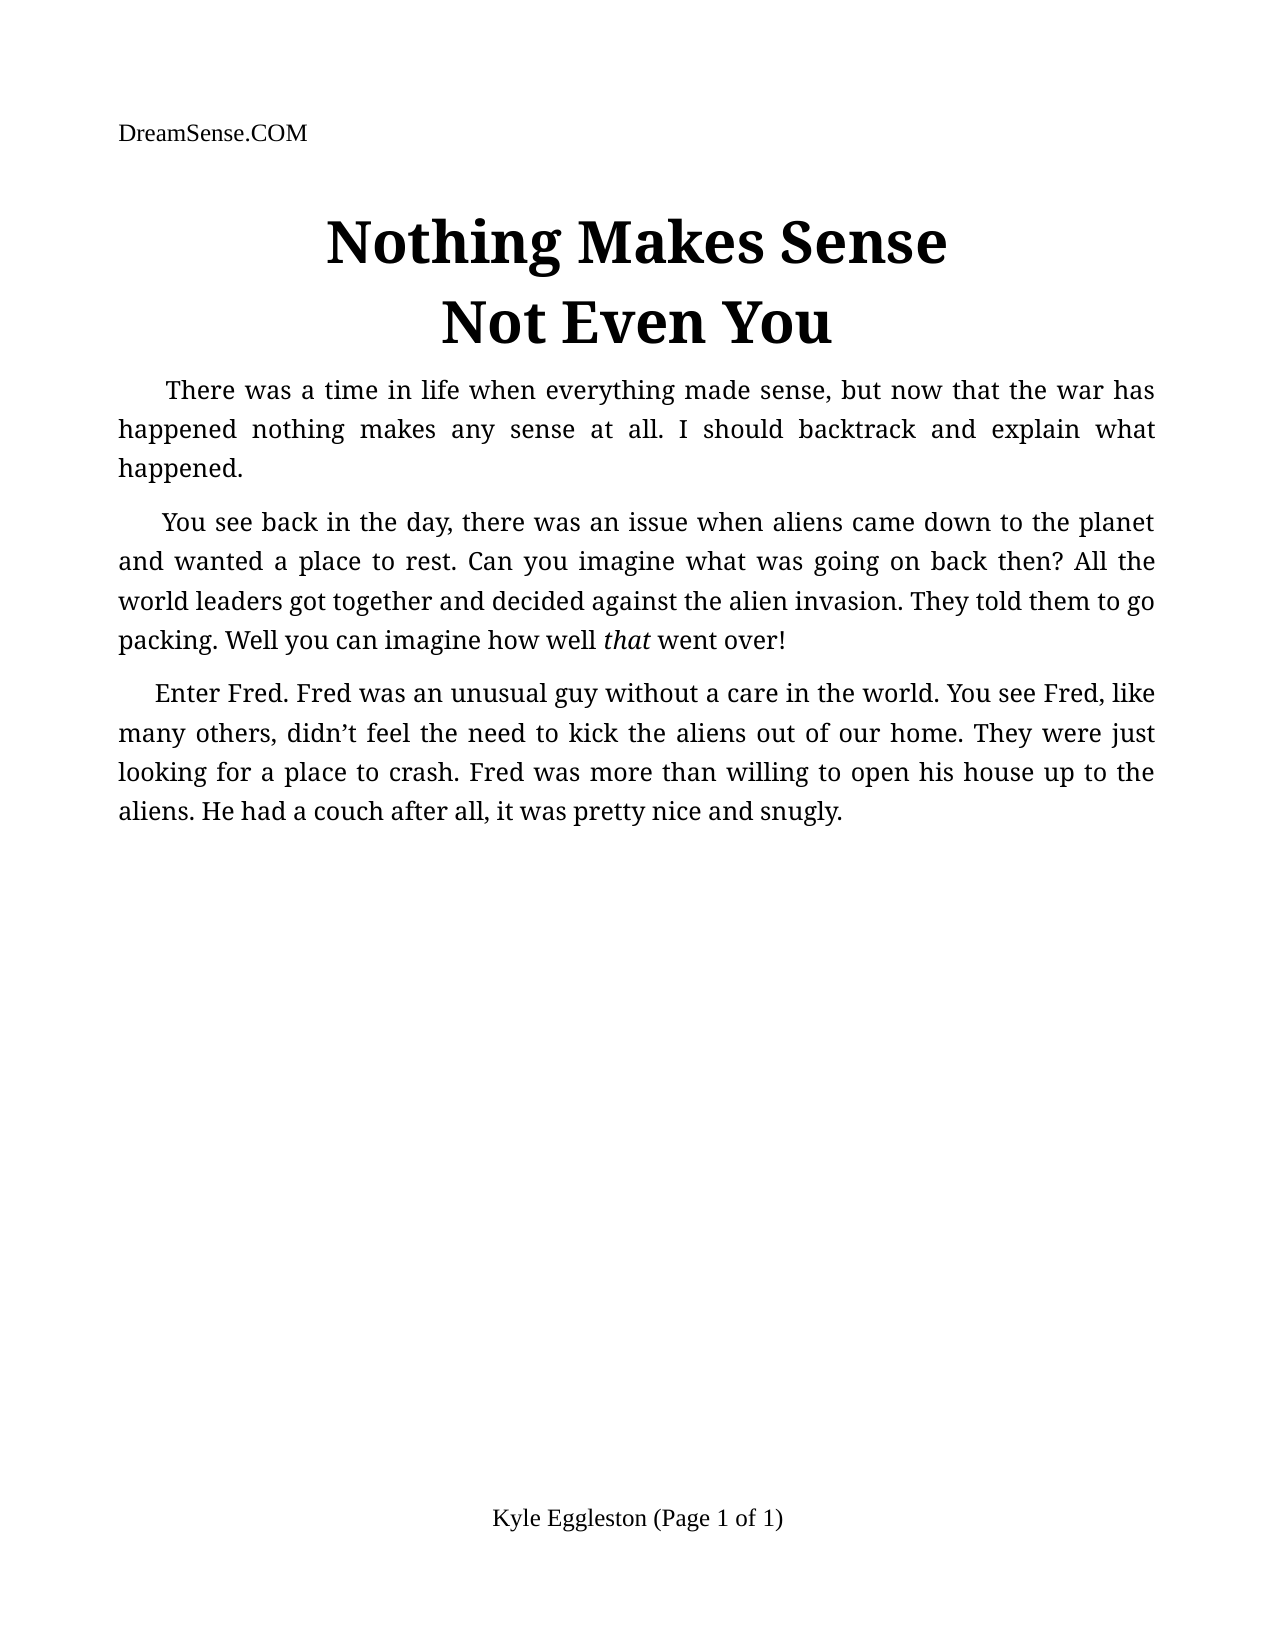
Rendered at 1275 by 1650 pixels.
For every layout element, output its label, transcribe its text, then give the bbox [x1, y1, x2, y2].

text You see back in the day, there was an issue when aliens came down to the planet and wanted a place to rest. Can you imagine what was going on back then? All the world leaders got together and decided against the alien invasion. They told them to go packing. Well you can imagine how well that went over! [118, 505, 1157, 656]
text Enter Fred. Fred was an unusual guy without a care in the world. You see Fred, like many others, didn’t feel the need to kick the aliens out of our home. They were just looking for a place to crash. Fred was more than willing to open his house up to the aliens. He had a couch after all, it was pretty nice and snugly. [118, 676, 1157, 828]
title Nothing Makes Sense Not Even You [118, 201, 1157, 360]
text There was a time in life when everything made sense, but now that the war has happened nothing makes any sense at all. I should backtrack and explain what happened. [118, 373, 1157, 485]
